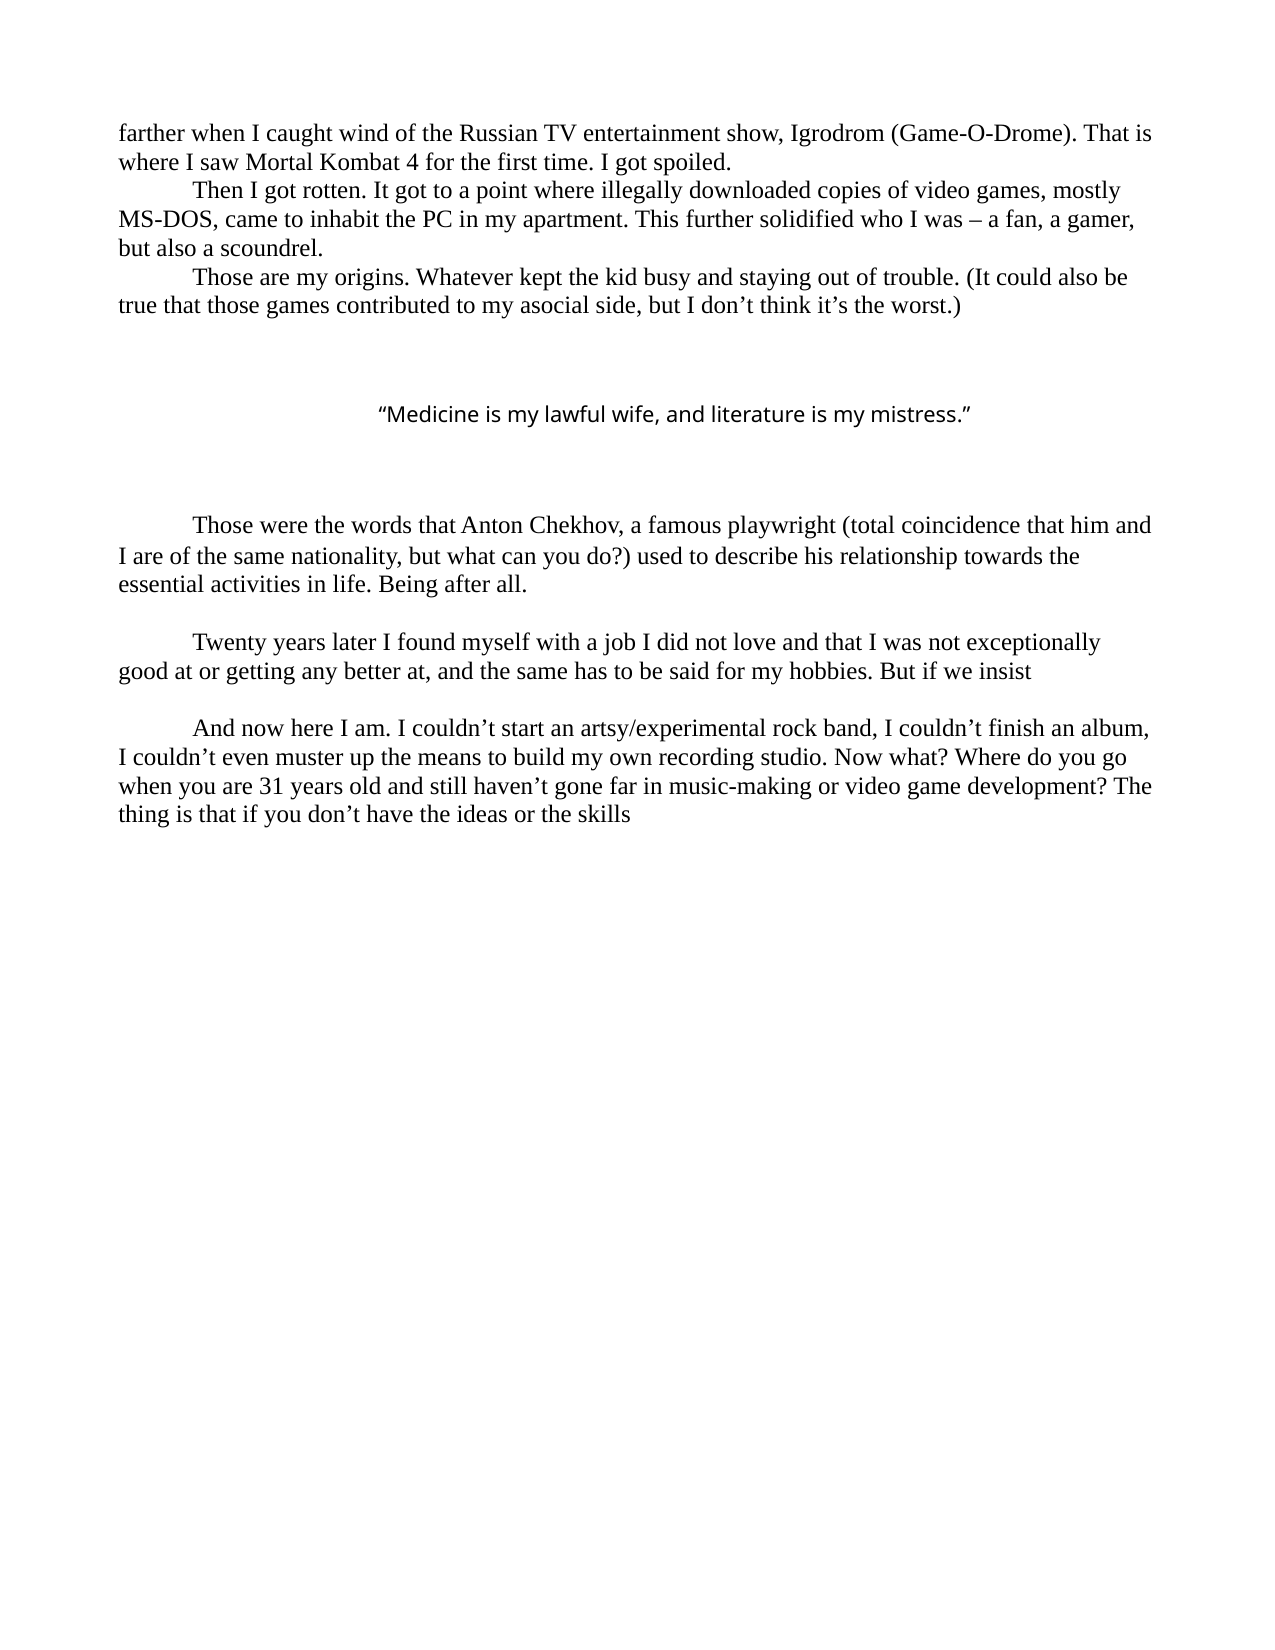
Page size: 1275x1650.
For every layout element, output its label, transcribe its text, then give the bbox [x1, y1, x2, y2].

text And now here I am. I couldn’t start an artsy/experimental rock band, I couldn’t finish an album, I couldn’t even muster up the means to build my own recording studio. Now what? Where do you go when you are 31 years old and still haven’t gone far in music-making or video game development? The thing is that if you don’t have the ideas or the skills [118, 713, 1157, 828]
text Twenty years later I found myself with a job I did not love and that I was not exceptionally good at or getting any better at, and the same has to be said for my hobbies. But if we insist [118, 627, 1157, 684]
text “Medicine is my lawful wife, and literature is my mistress.” [118, 396, 1157, 430]
text Then I got rotten. It got to a point where illegally downloaded copies of video games, mostly MS-DOS, came to inhabit the PC in my apartment. This further solidified who I was – a fan, a gamer, but also a scoundrel. [118, 176, 1157, 262]
text Those are my origins. Whatever kept the kid busy and staying out of trouble. (It could also be true that those games contributed to my asocial side, but I don’t think it’s the worst.) [118, 262, 1157, 319]
text Those were the words that Anton Chekhov, a famous playwright (total coincidence that him and I are of the same nationality, but what can you do?) used to describe his relationship towards the essential activities in life. Being after all. [118, 507, 1157, 598]
text farther when I caught wind of the Russian TV entertainment show, Igrodrom (Game-O-Drome). That is where I saw Mortal Kombat 4 for the first time. I got spoiled. [118, 118, 1157, 176]
